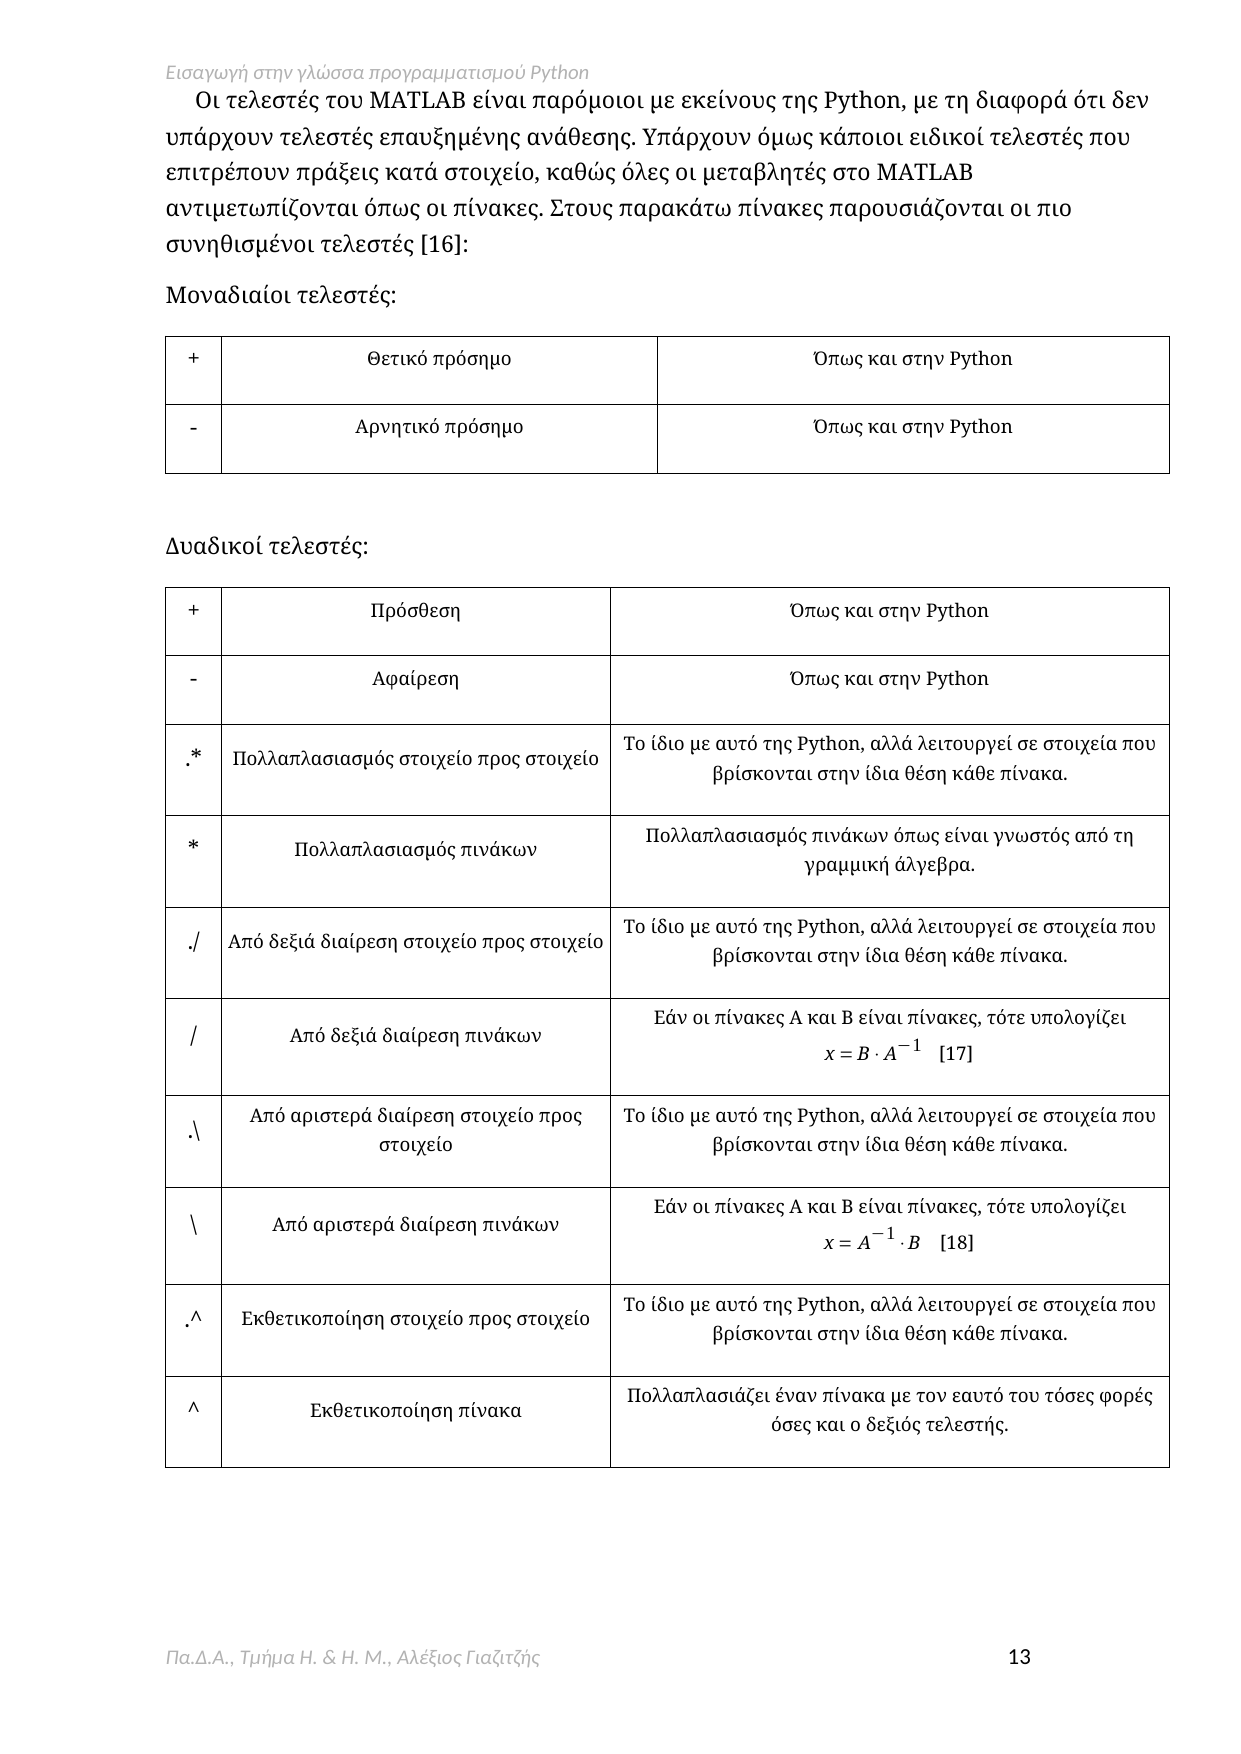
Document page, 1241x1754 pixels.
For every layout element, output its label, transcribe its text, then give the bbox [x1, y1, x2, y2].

table_header Όπως και στην Python [658, 337, 1169, 404]
table_cell Το ίδιο με αυτό της Python, αλλά λειτουργεί σε στοιχεία που βρίσκονται στην ίδια θέση κάθε πίνακα. [611, 1096, 1169, 1187]
text Οι τελεστές του MATLAB είναι παρόμοιοι με εκείνους της Python, με τη διαφορά ότι δεν υπάρχουν τελεστές επαυξημένης ανάθεσης. Υπάρχουν όμως κάποιοι ειδικοί τελεστές που επιτρέπουν πράξεις κατά στοιχείο, καθώς όλες οι μεταβλητές στο MATLAB αντιμετωπίζονται όπως οι πίνακες. Στους παρακάτω πίνακες παρουσιάζονται οι πιο συνηθισμένοι τελεστές [16]: [165, 84, 1169, 259]
table_cell .* [166, 725, 221, 815]
table_cell Εάν οι πίνακες A και B είναι πίνακες, τότε υπολογίζει [17] [611, 999, 1169, 1095]
table_cell - [166, 656, 221, 724]
table_cell .^ [166, 1285, 221, 1376]
table_header Πρόσθεση [222, 588, 610, 655]
table_cell Πολλαπλασιασμός πινάκων όπως είναι γνωστός από τη γραμμική άλγεβρα. [611, 816, 1169, 907]
text Μοναδιαίοι τελεστές: [165, 279, 1169, 310]
table_cell Εάν οι πίνακες A και B είναι πίνακες, τότε υπολογίζει [18] [611, 1188, 1169, 1284]
text Δυαδικοί τελεστές: [165, 530, 1169, 561]
table_cell \ [166, 1188, 221, 1284]
table_header Όπως και στην Python [611, 588, 1169, 655]
table_cell Εκθετικοποίηση πίνακα [222, 1377, 610, 1467]
table_cell Από αριστερά διαίρεση στοιχείο προς στοιχείο [222, 1096, 610, 1187]
table_cell Πολλαπλασιάζει έναν πίνακα με τον εαυτό του τόσες φορές όσες και ο δεξιός τελεστής. [611, 1377, 1169, 1467]
table_header Θετικό πρόσημο [222, 337, 657, 404]
table_cell Πολλαπλασιασμός πινάκων [222, 816, 610, 907]
table_cell Αρνητικό πρόσημο [222, 405, 657, 472]
table_cell Το ίδιο με αυτό της Python, αλλά λειτουργεί σε στοιχεία που βρίσκονται στην ίδια θέση κάθε πίνακα. [611, 908, 1169, 998]
table_cell Όπως και στην Python [658, 405, 1169, 472]
table_header + [166, 588, 221, 655]
table_cell Από δεξιά διαίρεση πινάκων [222, 999, 610, 1095]
table_cell * [166, 816, 221, 907]
table_cell ./ [166, 908, 221, 998]
table_cell Το ίδιο με αυτό της Python, αλλά λειτουργεί σε στοιχεία που βρίσκονται στην ίδια θέση κάθε πίνακα. [611, 1285, 1169, 1376]
table_cell Το ίδιο με αυτό της Python, αλλά λειτουργεί σε στοιχεία που βρίσκονται στην ίδια θέση κάθε πίνακα. [611, 725, 1169, 815]
table_cell Πολλαπλασιασμός στοιχείο προς στοιχείο [222, 725, 610, 815]
table_cell Από δεξιά διαίρεση στοιχείο προς στοιχείο [222, 908, 610, 998]
table_cell Εκθετικοποίηση στοιχείο προς στοιχείο [222, 1285, 610, 1376]
table_cell / [166, 999, 221, 1095]
table_cell ^ [166, 1377, 221, 1467]
table_cell Όπως και στην Python [611, 656, 1169, 724]
table_cell Αφαίρεση [222, 656, 610, 724]
table_cell .\ [166, 1096, 221, 1187]
table_cell - [166, 405, 221, 472]
table_header + [166, 337, 221, 404]
table_cell Από αριστερά διαίρεση πινάκων [222, 1188, 610, 1284]
